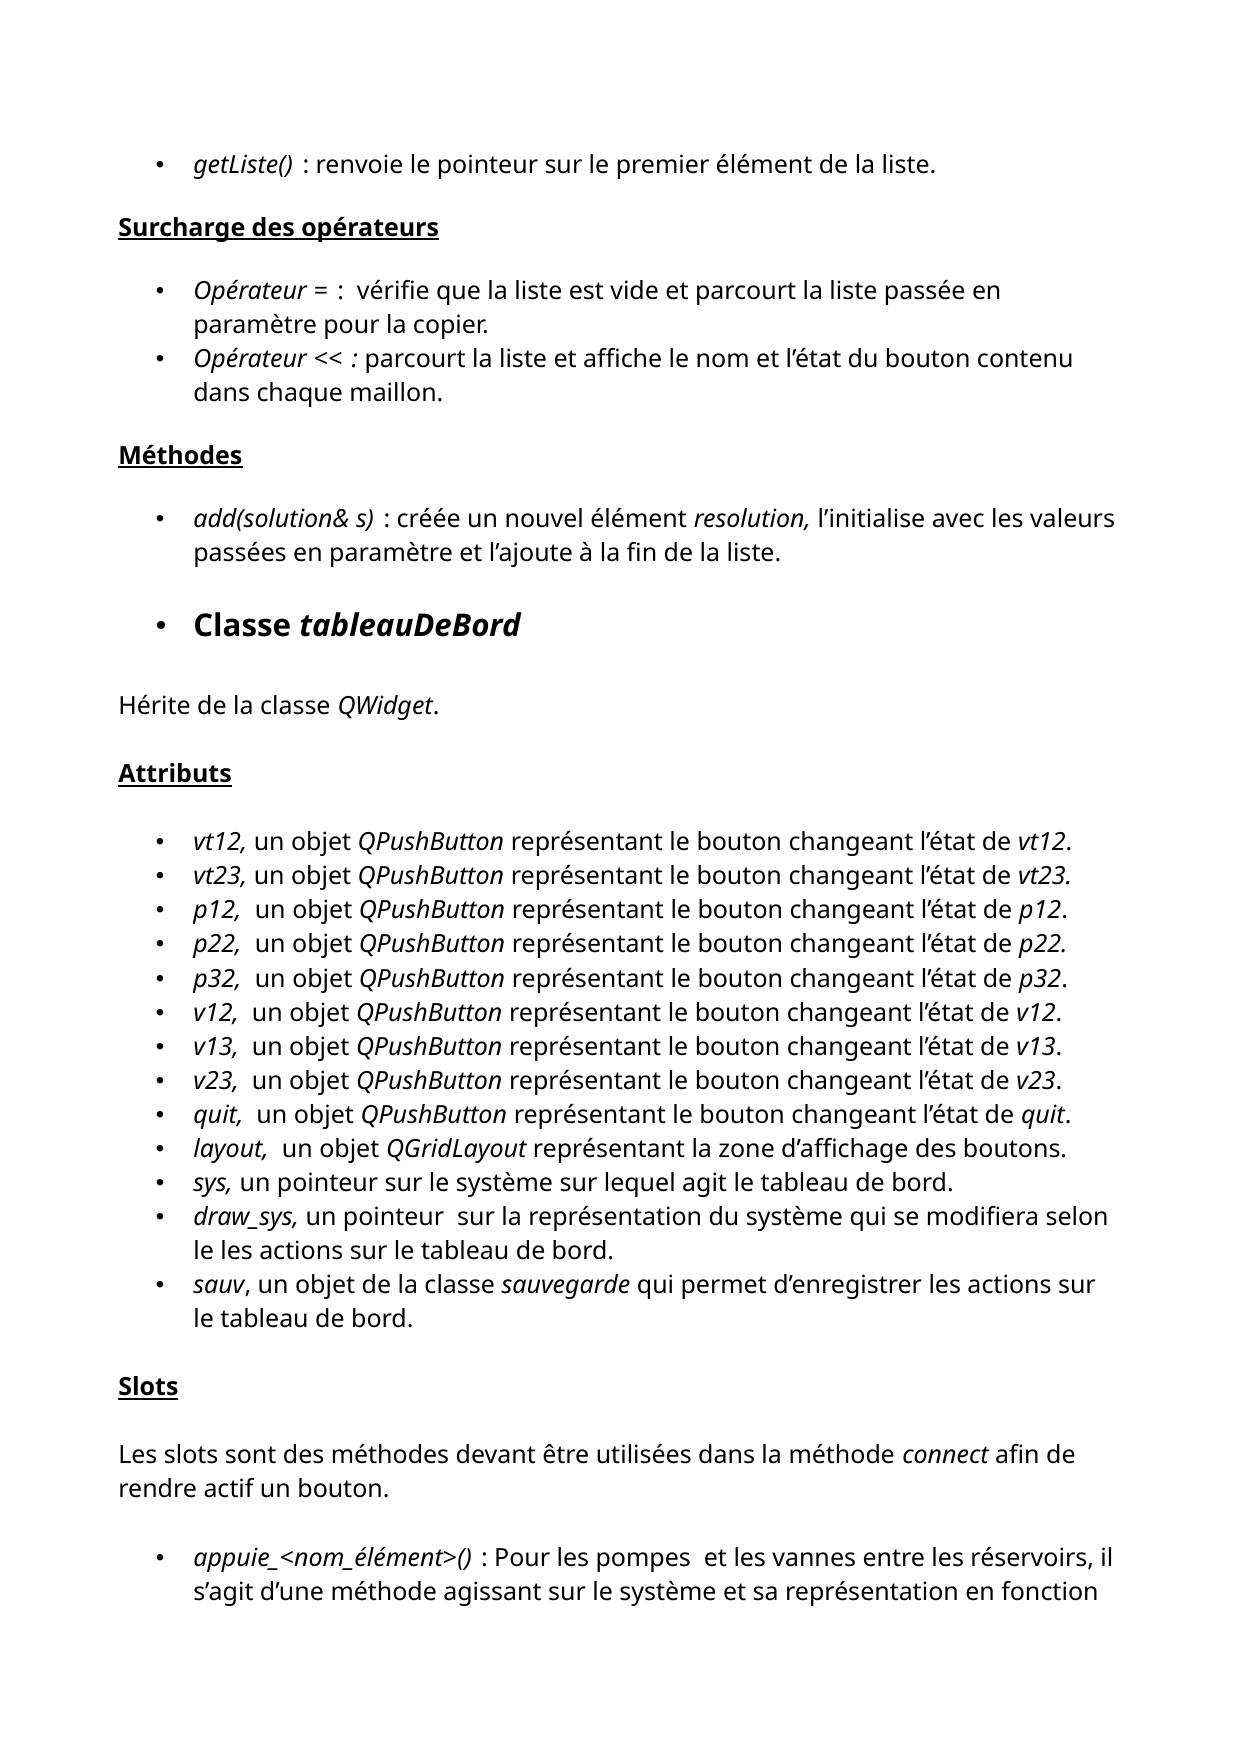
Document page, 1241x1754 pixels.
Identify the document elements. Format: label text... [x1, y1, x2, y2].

text Les slots sont des méthodes devant être utilisées dans la méthode connect afin de rendre actif un bouton. [118, 1437, 1122, 1505]
list sys, un pointeur sur le système sur lequel agit le tableau de bord. [156, 1164, 1122, 1199]
list v12, un objet QPushButton représentant le bouton changeant l’état de v12. [156, 994, 1122, 1028]
list p22, un objet QPushButton représentant le bouton changeant l’état de p22. [156, 926, 1122, 960]
list getListe() : renvoie le pointeur sur le premier élément de la liste. [156, 147, 1122, 181]
list layout, un objet QGridLayout représentant la zone d’affichage des boutons. [156, 1131, 1122, 1164]
text Méthodes [118, 437, 1122, 472]
text Hérite de la classe QWidget. [118, 688, 1122, 722]
list Opérateur << : parcourt la liste et affiche le nom et l’état du bouton contenu dans chaque maillon. [156, 341, 1122, 409]
list Opérateur = : vérifie que la liste est vide et parcourt la liste passée en paramètre pour la copier. [156, 272, 1122, 341]
list v13, un objet QPushButton représentant le bouton changeant l’état de v13. [156, 1028, 1122, 1062]
list Classe tableauDeBord [156, 602, 1122, 645]
text Surcharge des opérateurs [118, 210, 1122, 244]
list quit, un objet QPushButton représentant le bouton changeant l’état de quit. [156, 1096, 1122, 1131]
list add(solution& s) : créée un nouvel élément resolution, l’initialise avec les valeurs passées en paramètre et l’ajoute à la fin de la liste. [156, 500, 1122, 568]
list p12, un objet QPushButton représentant le bouton changeant l’état de p12. [156, 892, 1122, 926]
list v23, un objet QPushButton représentant le bouton changeant l’état de v23. [156, 1062, 1122, 1096]
list draw_sys, un pointeur sur la représentation du système qui se modifiera selon le les actions sur le tableau de bord. [156, 1199, 1122, 1267]
list sauv, un objet de la classe sauvegarde qui permet d’enregistrer les actions sur le tableau de bord. [156, 1267, 1122, 1335]
list appuie_<nom_élément>() : Pour les pompes et les vannes entre les réservoirs, il s’agit d’une méthode agissant sur le système et sa représentation en fonction [156, 1539, 1122, 1607]
text Attributs [118, 756, 1122, 790]
list p32, un objet QPushButton représentant le bouton changeant l’état de p32. [156, 960, 1122, 994]
text Slots [118, 1369, 1122, 1403]
list vt12, un objet QPushButton représentant le bouton changeant l’état de vt12. [156, 824, 1122, 858]
list vt23, un objet QPushButton représentant le bouton changeant l’état de vt23. [156, 858, 1122, 892]
